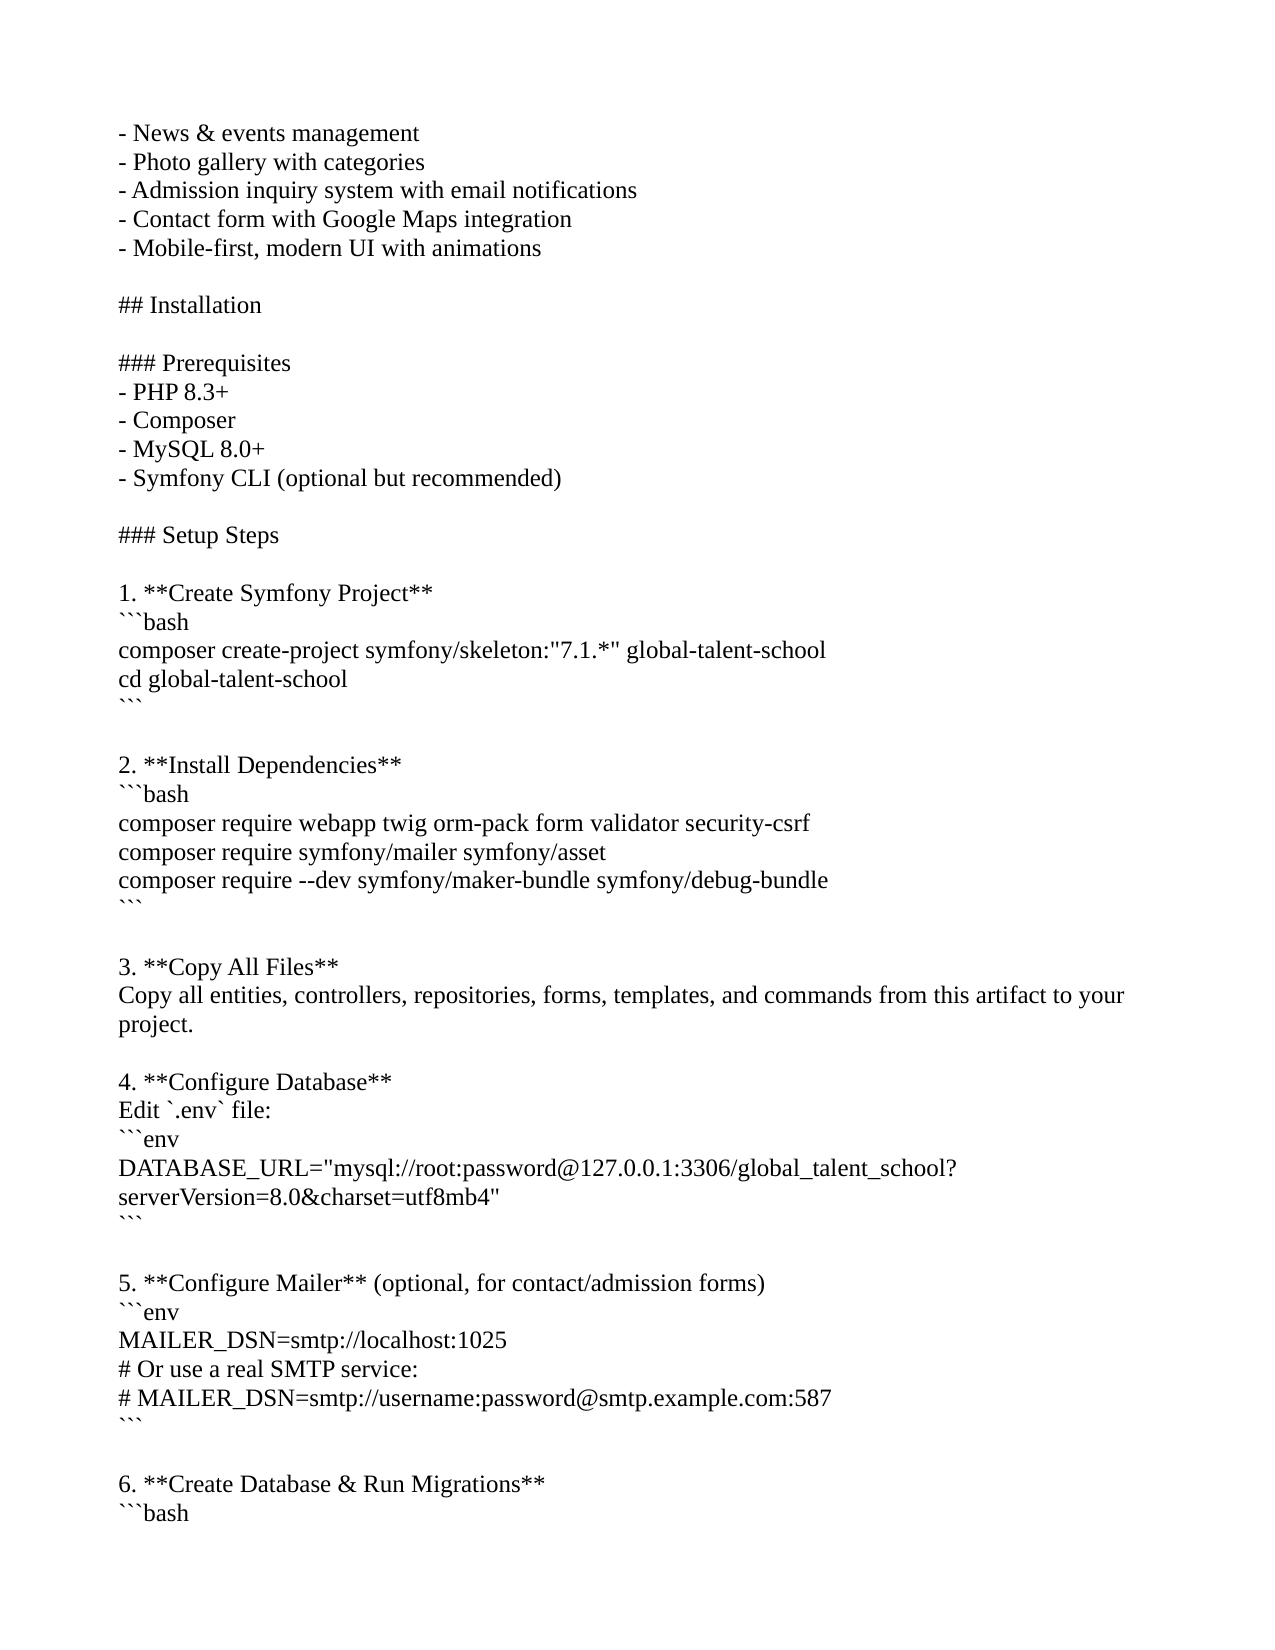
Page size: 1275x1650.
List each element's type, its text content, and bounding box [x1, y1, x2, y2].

text 3. **Copy All Files** [118, 952, 1157, 981]
text 4. **Configure Database** [118, 1067, 1157, 1096]
text cd global-talent-school [118, 664, 1157, 693]
text # MAILER_DSN=smtp://username:password@smtp.example.com:587 [118, 1383, 1157, 1412]
text ## Installation [118, 291, 1157, 319]
text - Admission inquiry system with email notifications [118, 176, 1157, 204]
text composer require symfony/mailer symfony/asset [118, 837, 1157, 866]
text ``` [118, 693, 1157, 722]
text 6. **Create Database & Run Migrations** [118, 1469, 1157, 1498]
text - Composer [118, 406, 1157, 434]
text ```env [118, 1297, 1157, 1326]
text - Symfony CLI (optional but recommended) [118, 463, 1157, 492]
text ``` [118, 1211, 1157, 1239]
text ``` [118, 894, 1157, 923]
text # Or use a real SMTP service: [118, 1354, 1157, 1383]
text - Photo gallery with categories [118, 147, 1157, 176]
text ``` [118, 1412, 1157, 1441]
text ### Prerequisites [118, 348, 1157, 377]
text MAILER_DSN=smtp://localhost:1025 [118, 1326, 1157, 1354]
text composer require webapp twig orm-pack form validator security-csrf [118, 808, 1157, 837]
text 1. **Create Symfony Project** [118, 578, 1157, 607]
text - PHP 8.3+ [118, 377, 1157, 406]
text ### Setup Steps [118, 521, 1157, 549]
text composer require --dev symfony/maker-bundle symfony/debug-bundle [118, 866, 1157, 894]
text - Mobile-first, modern UI with animations [118, 233, 1157, 262]
text - Contact form with Google Maps integration [118, 204, 1157, 233]
text - News & events management [118, 118, 1157, 147]
text DATABASE_URL="mysql://root:password@127.0.0.1:3306/global_talent_school?serverVersion=8.0&charset=utf8mb4" [118, 1153, 1157, 1211]
text ```env [118, 1124, 1157, 1153]
text Copy all entities, controllers, repositories, forms, templates, and commands from this artifact to your project. [118, 981, 1157, 1038]
text 5. **Configure Mailer** (optional, for contact/admission forms) [118, 1268, 1157, 1297]
text ```bash [118, 779, 1157, 808]
text 2. **Install Dependencies** [118, 751, 1157, 779]
text - MySQL 8.0+ [118, 434, 1157, 463]
text Edit `.env` file: [118, 1096, 1157, 1124]
text composer create-project symfony/skeleton:"7.1.*" global-talent-school [118, 636, 1157, 664]
text ```bash [118, 607, 1157, 636]
text ```bash [118, 1498, 1157, 1527]
